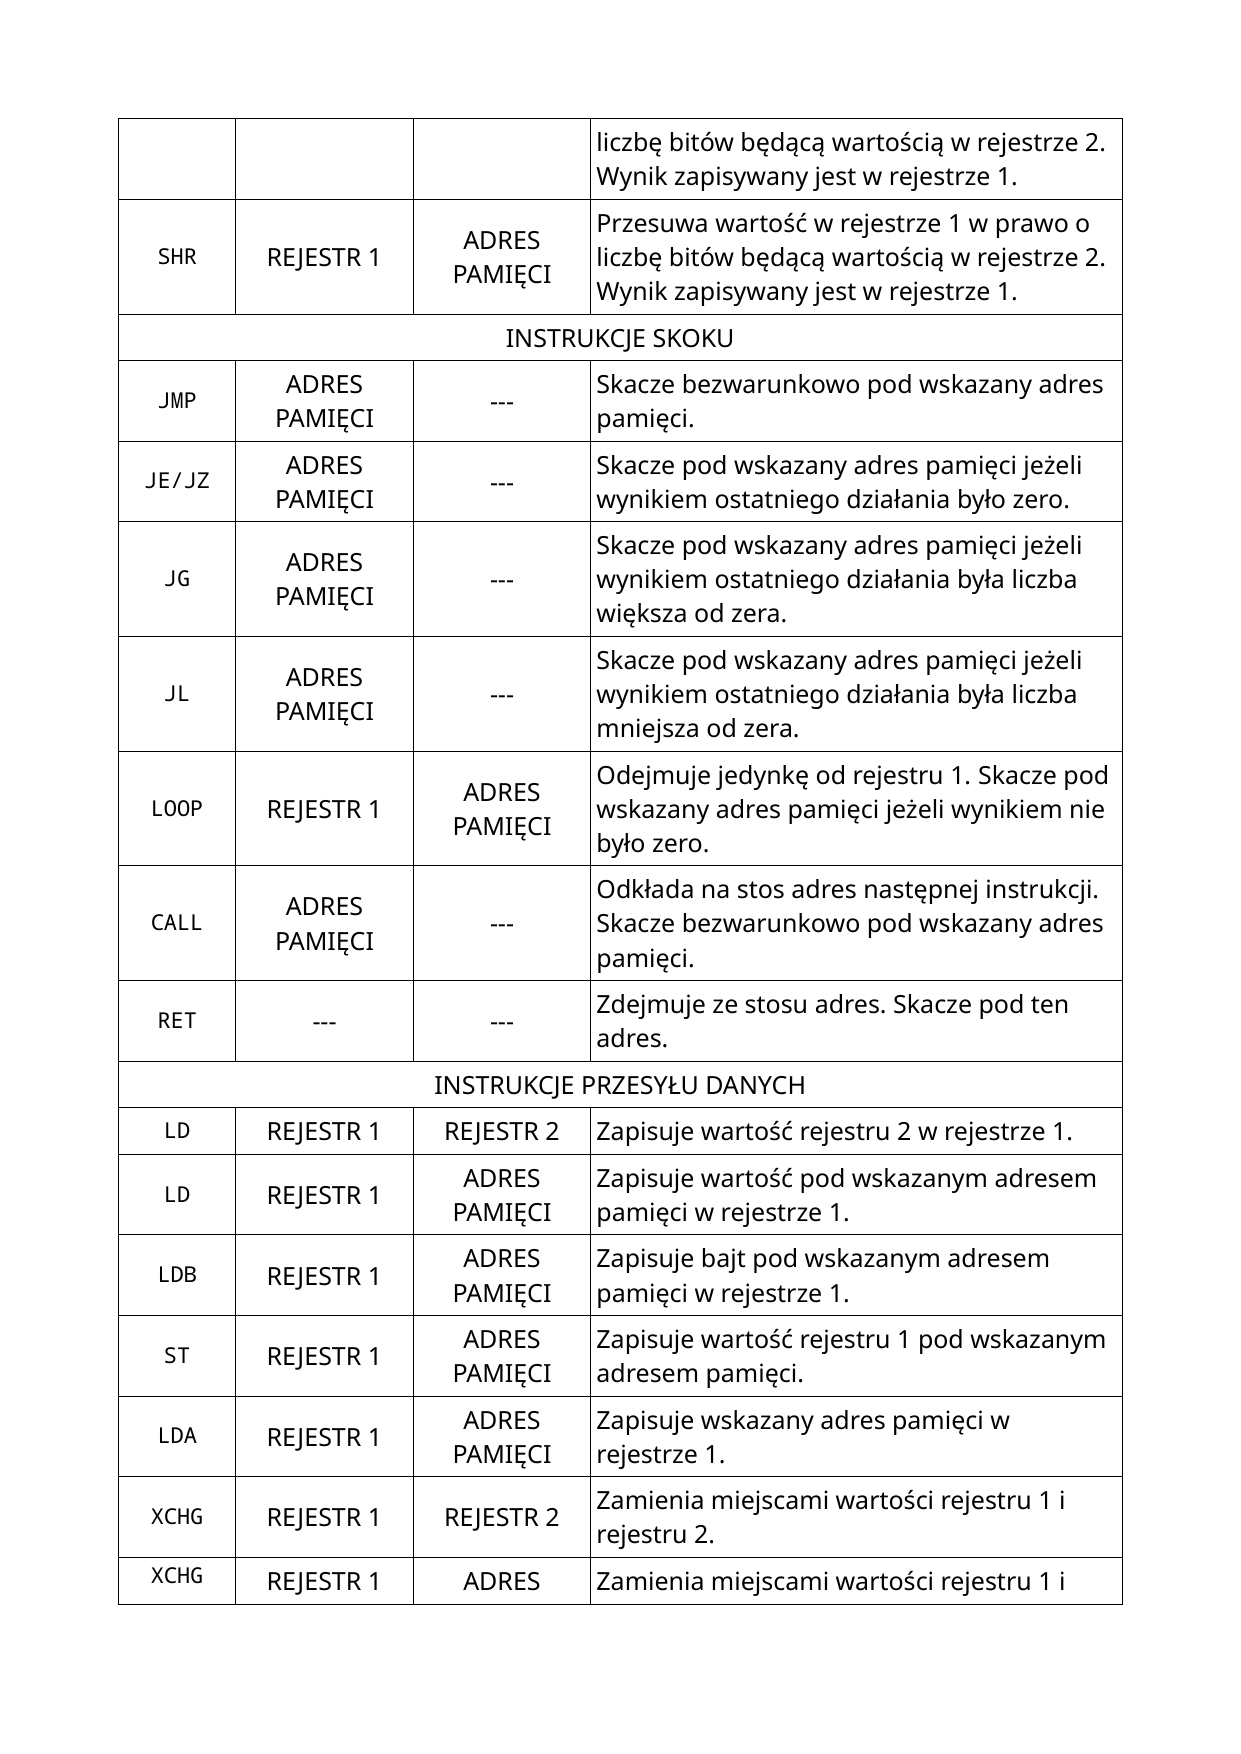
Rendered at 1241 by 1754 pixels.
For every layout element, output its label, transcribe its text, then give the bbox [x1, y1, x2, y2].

table_cell --- [414, 637, 590, 751]
table_cell [414, 119, 590, 199]
table_cell Zapisuje wskazany adres pamięci w rejestrze 1. [591, 1397, 1122, 1476]
table_cell liczbę bitów będącą wartością w rejestrze 2. Wynik zapisywany jest w rejestrze 1. [591, 119, 1122, 199]
table_cell ADRES PAMIĘCI [414, 1155, 590, 1234]
table_cell --- [414, 361, 590, 441]
table_cell JL [119, 637, 235, 751]
table_cell LDB [119, 1235, 235, 1315]
table_cell RET [119, 981, 235, 1061]
table_cell ADRES PAMIĘCI [414, 1397, 590, 1476]
table_cell JE/JZ [119, 442, 235, 521]
table_cell Zapisuje wartość pod wskazanym adresem pamięci w rejestrze 1. [591, 1155, 1122, 1234]
table_cell REJESTR 1 [236, 1558, 413, 1603]
table_cell REJESTR 1 [236, 1477, 413, 1557]
table_cell CALL [119, 866, 235, 980]
table_cell Skacze pod wskazany adres pamięci jeżeli wynikiem ostatniego działania była liczba większa od zera. [591, 522, 1122, 636]
table_cell REJESTR 2 [414, 1108, 590, 1154]
table_cell ADRES PAMIĘCI [236, 522, 413, 636]
table_cell ST [119, 1316, 235, 1396]
table_cell ADRES PAMIĘCI [236, 442, 413, 521]
table_cell ADRES PAMIĘCI [414, 200, 590, 313]
table_cell Zamienia miejscami wartości rejestru 1 i rejestru 2. [591, 1477, 1122, 1557]
table_cell ADRES PAMIĘCI [414, 1316, 590, 1396]
table_cell REJESTR 2 [414, 1477, 590, 1557]
table_cell Odkłada na stos adres następnej instrukcji. Skacze bezwarunkowo pod wskazany adres pamięci. [591, 866, 1122, 980]
table_cell XCHG [119, 1558, 235, 1603]
table_cell --- [414, 522, 590, 636]
table_cell Zdejmuje ze stosu adres. Skacze pod ten adres. [591, 981, 1122, 1061]
table_cell Skacze bezwarunkowo pod wskazany adres pamięci. [591, 361, 1122, 441]
table_cell LDA [119, 1397, 235, 1476]
table_cell JG [119, 522, 235, 636]
table_cell ADRES PAMIĘCI [236, 637, 413, 751]
table_cell ADRES PAMIĘCI [236, 361, 413, 441]
table_cell Zapisuje wartość rejestru 2 w rejestrze 1. [591, 1108, 1122, 1154]
table_cell Przesuwa wartość w rejestrze 1 w prawo o liczbę bitów będącą wartością w rejestrze 2. Wynik zapisywany jest w rejestrze 1. [591, 200, 1122, 313]
table_cell REJESTR 1 [236, 1155, 413, 1234]
table_cell ADRES [414, 1558, 590, 1603]
table_cell --- [414, 981, 590, 1061]
table_cell Zapisuje wartość rejestru 1 pod wskazanym adresem pamięci. [591, 1316, 1122, 1396]
table_cell --- [236, 981, 413, 1061]
table_cell ADRES PAMIĘCI [414, 752, 590, 865]
table_cell INSTRUKCJE PRZESYŁU DANYCH [119, 1062, 1122, 1107]
table_cell LD [119, 1155, 235, 1234]
table_cell ADRES PAMIĘCI [236, 866, 413, 980]
table_cell Zapisuje bajt pod wskazanym adresem pamięci w rejestrze 1. [591, 1235, 1122, 1315]
table_cell REJESTR 1 [236, 1108, 413, 1154]
table_cell --- [414, 442, 590, 521]
table_cell INSTRUKCJE SKOKU [119, 315, 1122, 360]
table_cell REJESTR 1 [236, 1316, 413, 1396]
table_cell [119, 119, 235, 199]
table_cell SHR [119, 200, 235, 313]
table_cell Odejmuje jedynkę od rejestru 1. Skacze pod wskazany adres pamięci jeżeli wynikiem nie było zero. [591, 752, 1122, 865]
table_cell REJESTR 1 [236, 200, 413, 313]
table_cell REJESTR 1 [236, 752, 413, 865]
table_cell Zamienia miejscami wartości rejestru 1 i [591, 1558, 1122, 1603]
table_cell Skacze pod wskazany adres pamięci jeżeli wynikiem ostatniego działania było zero. [591, 442, 1122, 521]
table_cell LD [119, 1108, 235, 1154]
table_cell --- [414, 866, 590, 980]
table_cell REJESTR 1 [236, 1397, 413, 1476]
table_cell ADRES PAMIĘCI [414, 1235, 590, 1315]
table_cell LOOP [119, 752, 235, 865]
table_cell REJESTR 1 [236, 1235, 413, 1315]
table_cell JMP [119, 361, 235, 441]
table_cell [236, 119, 413, 199]
table_cell Skacze pod wskazany adres pamięci jeżeli wynikiem ostatniego działania była liczba mniejsza od zera. [591, 637, 1122, 751]
table_cell XCHG [119, 1477, 235, 1557]
